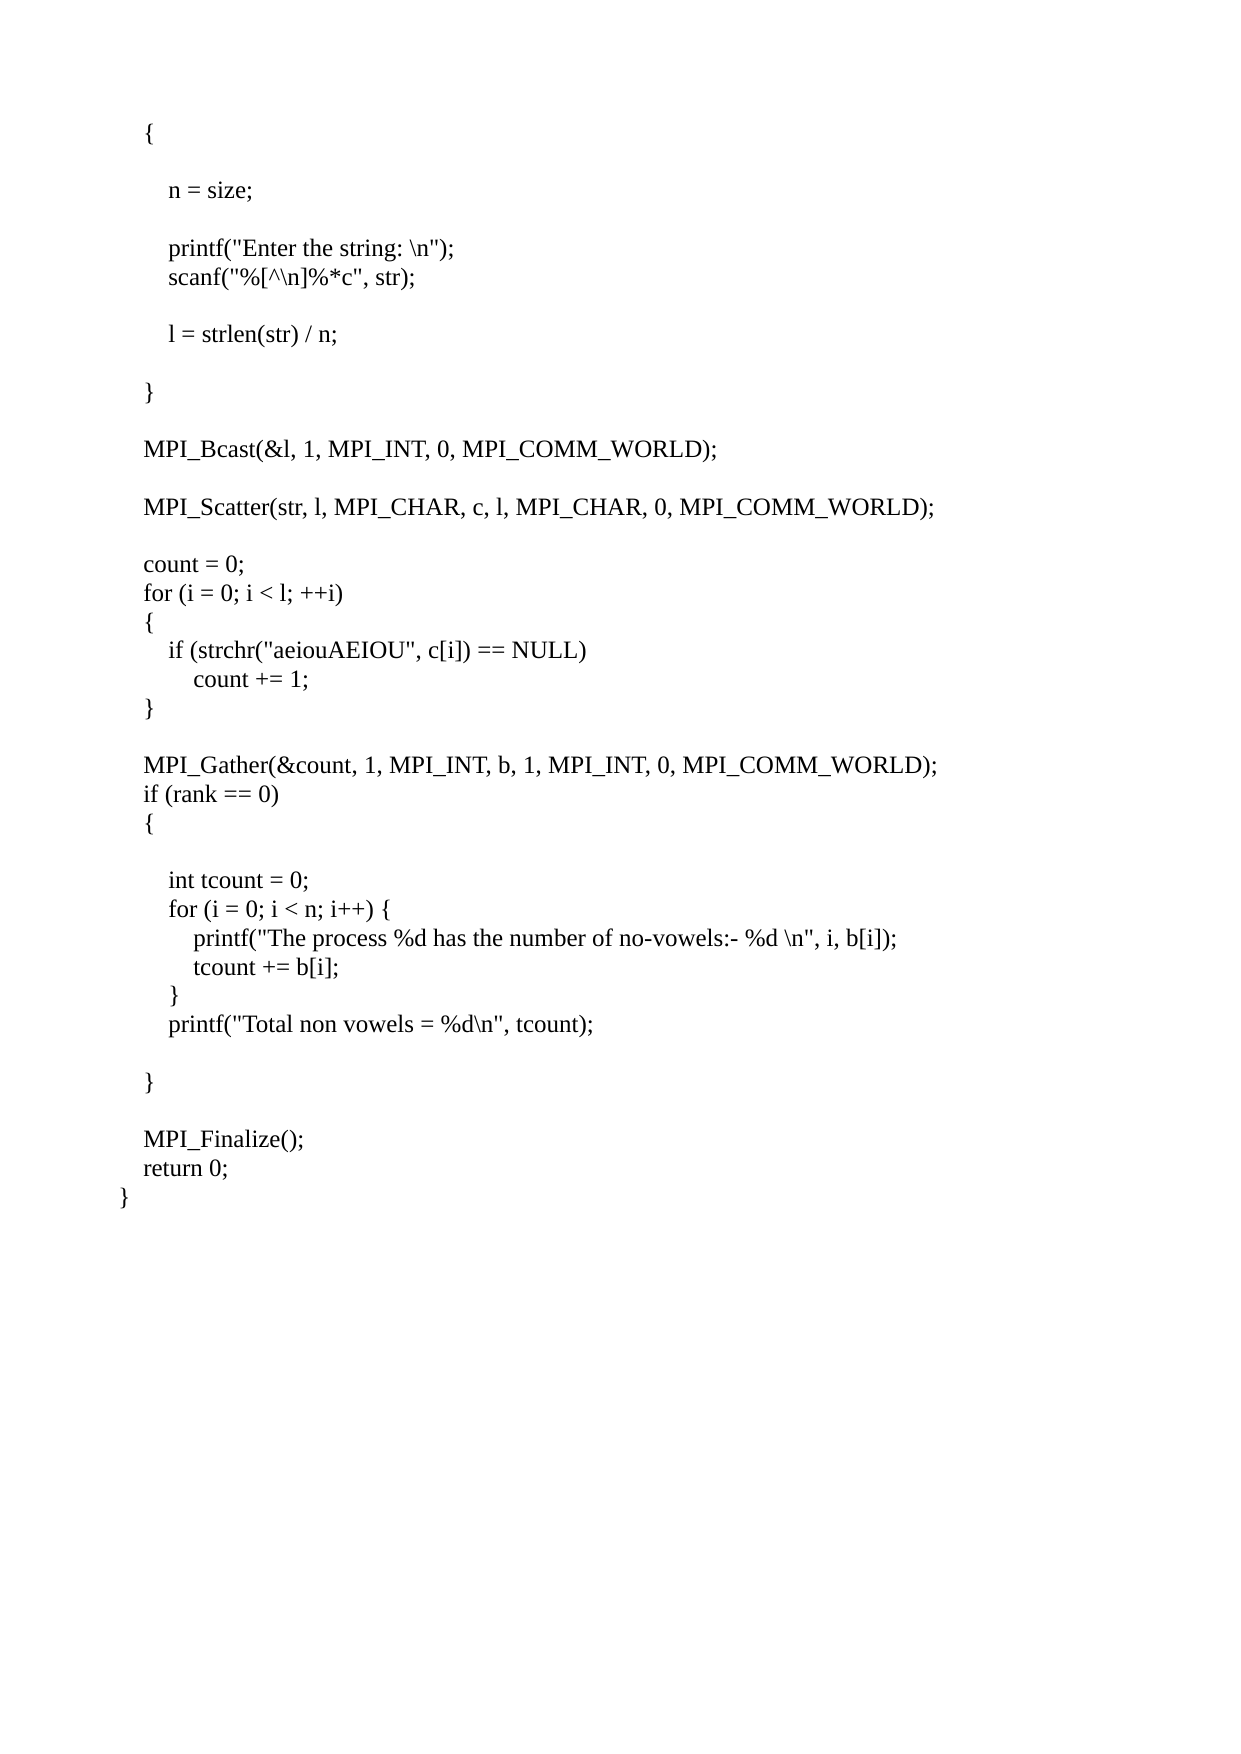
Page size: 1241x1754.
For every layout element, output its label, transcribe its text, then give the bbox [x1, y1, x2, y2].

text if (strchr("aeiouAEIOU", c[i]) == NULL) [118, 636, 1122, 664]
text MPI_Gather(&count, 1, MPI_INT, b, 1, MPI_INT, 0, MPI_COMM_WORLD); [118, 751, 1122, 779]
text } [118, 981, 1122, 1009]
text tcount += b[i]; [118, 952, 1122, 981]
text return 0; [118, 1153, 1122, 1182]
text for (i = 0; i < l; ++i) [118, 578, 1122, 607]
text } [118, 693, 1122, 722]
text MPI_Bcast(&l, 1, MPI_INT, 0, MPI_COMM_WORLD); [118, 434, 1122, 463]
text MPI_Scatter(str, l, MPI_CHAR, c, l, MPI_CHAR, 0, MPI_COMM_WORLD); [118, 492, 1122, 521]
text if (rank == 0) [118, 779, 1122, 808]
text MPI_Finalize(); [118, 1124, 1122, 1153]
text count += 1; [118, 664, 1122, 693]
text scanf("%[^\n]%*c", str); [118, 262, 1122, 291]
text { [118, 808, 1122, 837]
text for (i = 0; i < n; i++) { [118, 894, 1122, 923]
text n = size; [118, 176, 1122, 204]
text } [118, 377, 1122, 406]
text count = 0; [118, 549, 1122, 578]
text { [118, 118, 1122, 147]
text } [118, 1067, 1122, 1096]
text printf("Enter the string: \n"); [118, 233, 1122, 262]
text } [118, 1182, 1122, 1211]
text printf("The process %d has the number of no-vowels:- %d \n", i, b[i]); [118, 923, 1122, 952]
text int tcount = 0; [118, 866, 1122, 894]
text l = strlen(str) / n; [118, 319, 1122, 348]
text printf("Total non vowels = %d\n", tcount); [118, 1009, 1122, 1038]
text { [118, 607, 1122, 636]
